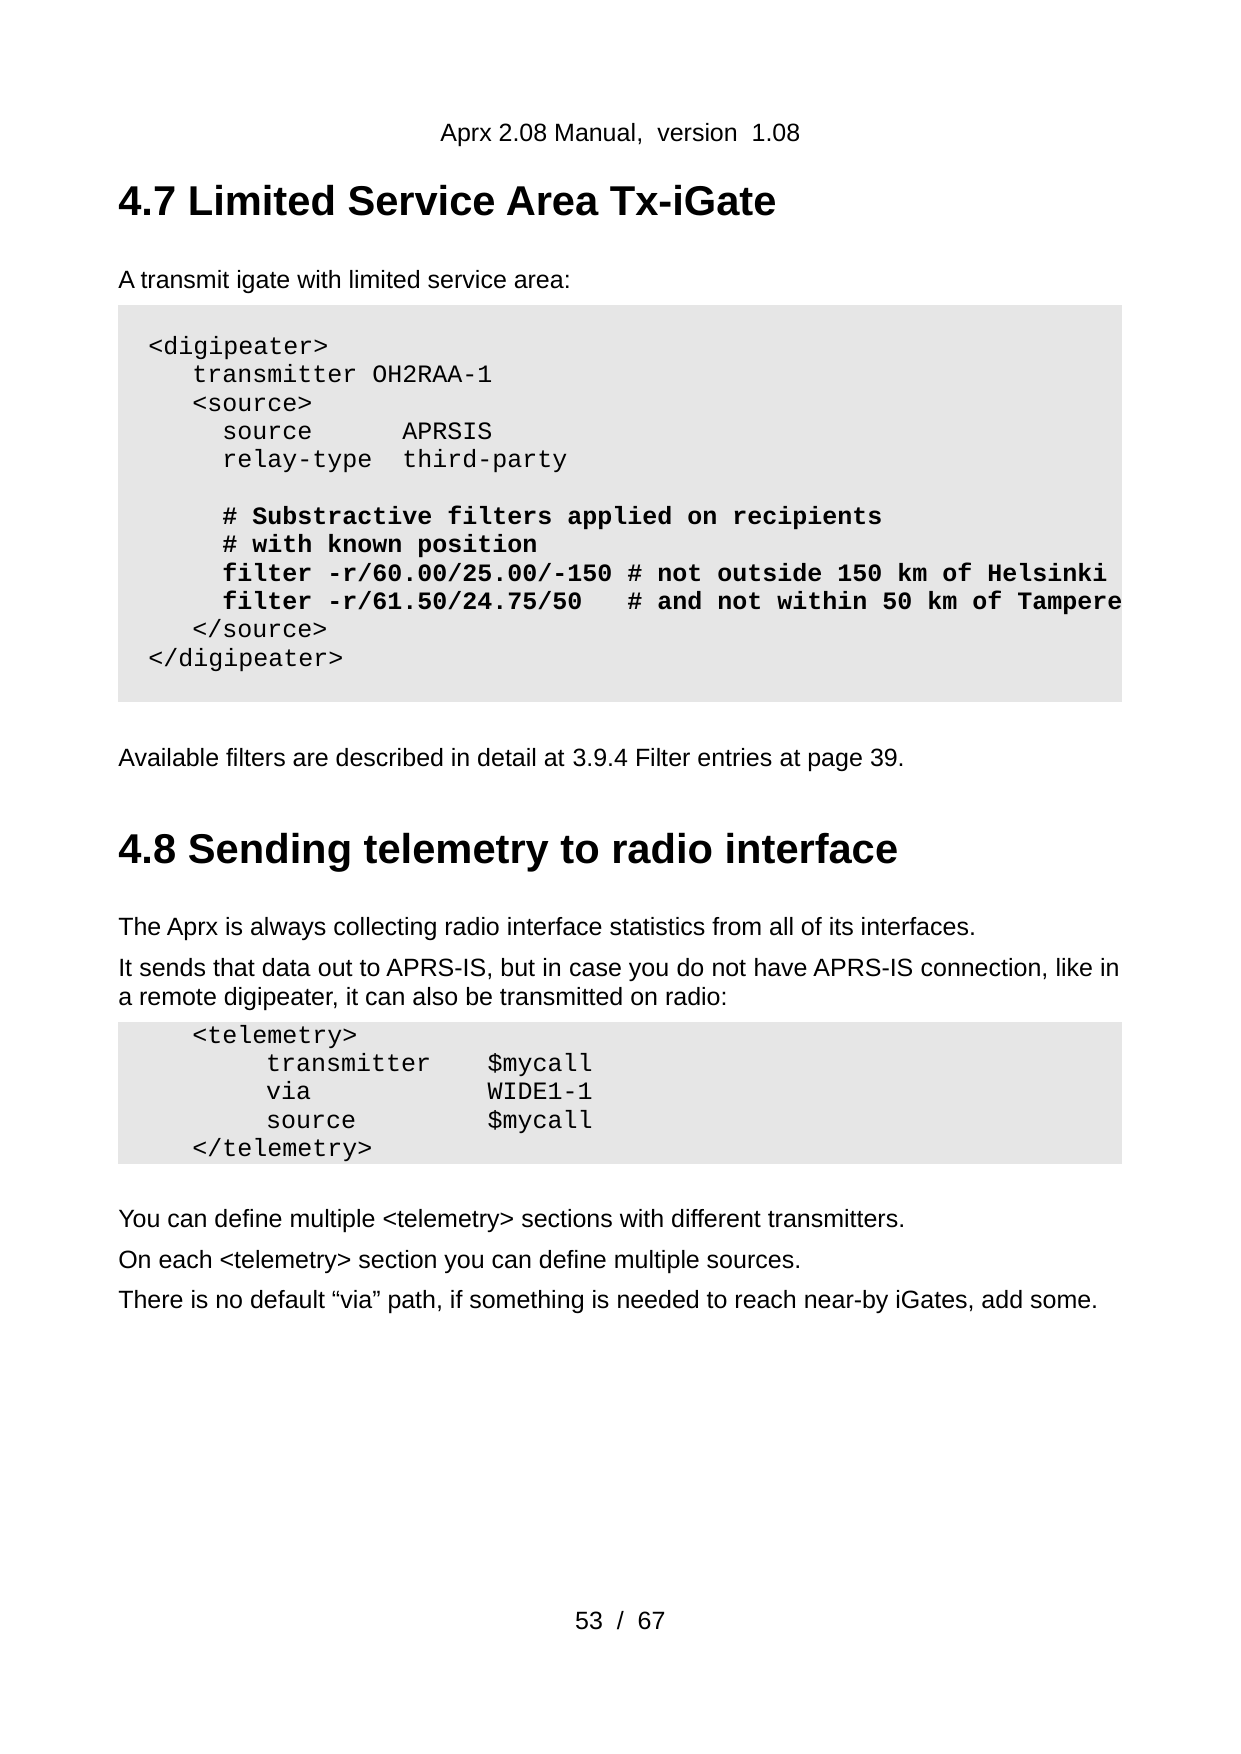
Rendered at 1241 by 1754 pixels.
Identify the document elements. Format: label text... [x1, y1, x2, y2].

subtitle Sending telemetry to radio interface [118, 824, 1122, 872]
text You can define multiple <telemetry> sections with different transmitters. [118, 1204, 1122, 1233]
text relay-type third-party [118, 447, 1122, 475]
text source $mycall [118, 1107, 1122, 1136]
text Available filters are described in detail at 3.9.4 Filter entries at page 39. [118, 743, 1122, 772]
text filter -r/60.00/25.00/-150 # not outside 150 km of Helsinki [118, 560, 1122, 589]
text filter -r/61.50/24.75/50 # and not within 50 km of Tampere [118, 589, 1122, 617]
text <telemetry> [118, 1022, 1122, 1051]
text transmitter OH2RAA-1 [118, 362, 1122, 390]
text <source> [118, 390, 1122, 419]
text via WIDE1-1 [118, 1079, 1122, 1107]
text The Aprx is always collecting radio interface statistics from all of its interfaces. [118, 912, 1122, 941]
subtitle Limited Service Area Tx-iGate [118, 176, 1122, 224]
text source APRSIS [118, 419, 1122, 447]
text # Substractive filters applied on recipients [118, 504, 1122, 532]
text # with known position [118, 532, 1122, 560]
text <digipeater> [118, 334, 1122, 362]
text </source> [118, 617, 1122, 645]
text There is no default “via” path, if something is needed to reach near-by iGates, add some. [118, 1285, 1122, 1314]
text A transmit igate with limited service area: [118, 265, 1122, 293]
text On each <telemetry> section you can define multiple sources. [118, 1245, 1122, 1274]
text </telemetry> [118, 1136, 1122, 1164]
text </digipeater> [118, 645, 1122, 674]
text transmitter $mycall [118, 1051, 1122, 1079]
text It sends that data out to APRS-IS, but in case you do not have APRS-IS connection, like in a remote digipeater, it can also be transmitted on radio: [118, 953, 1122, 1010]
